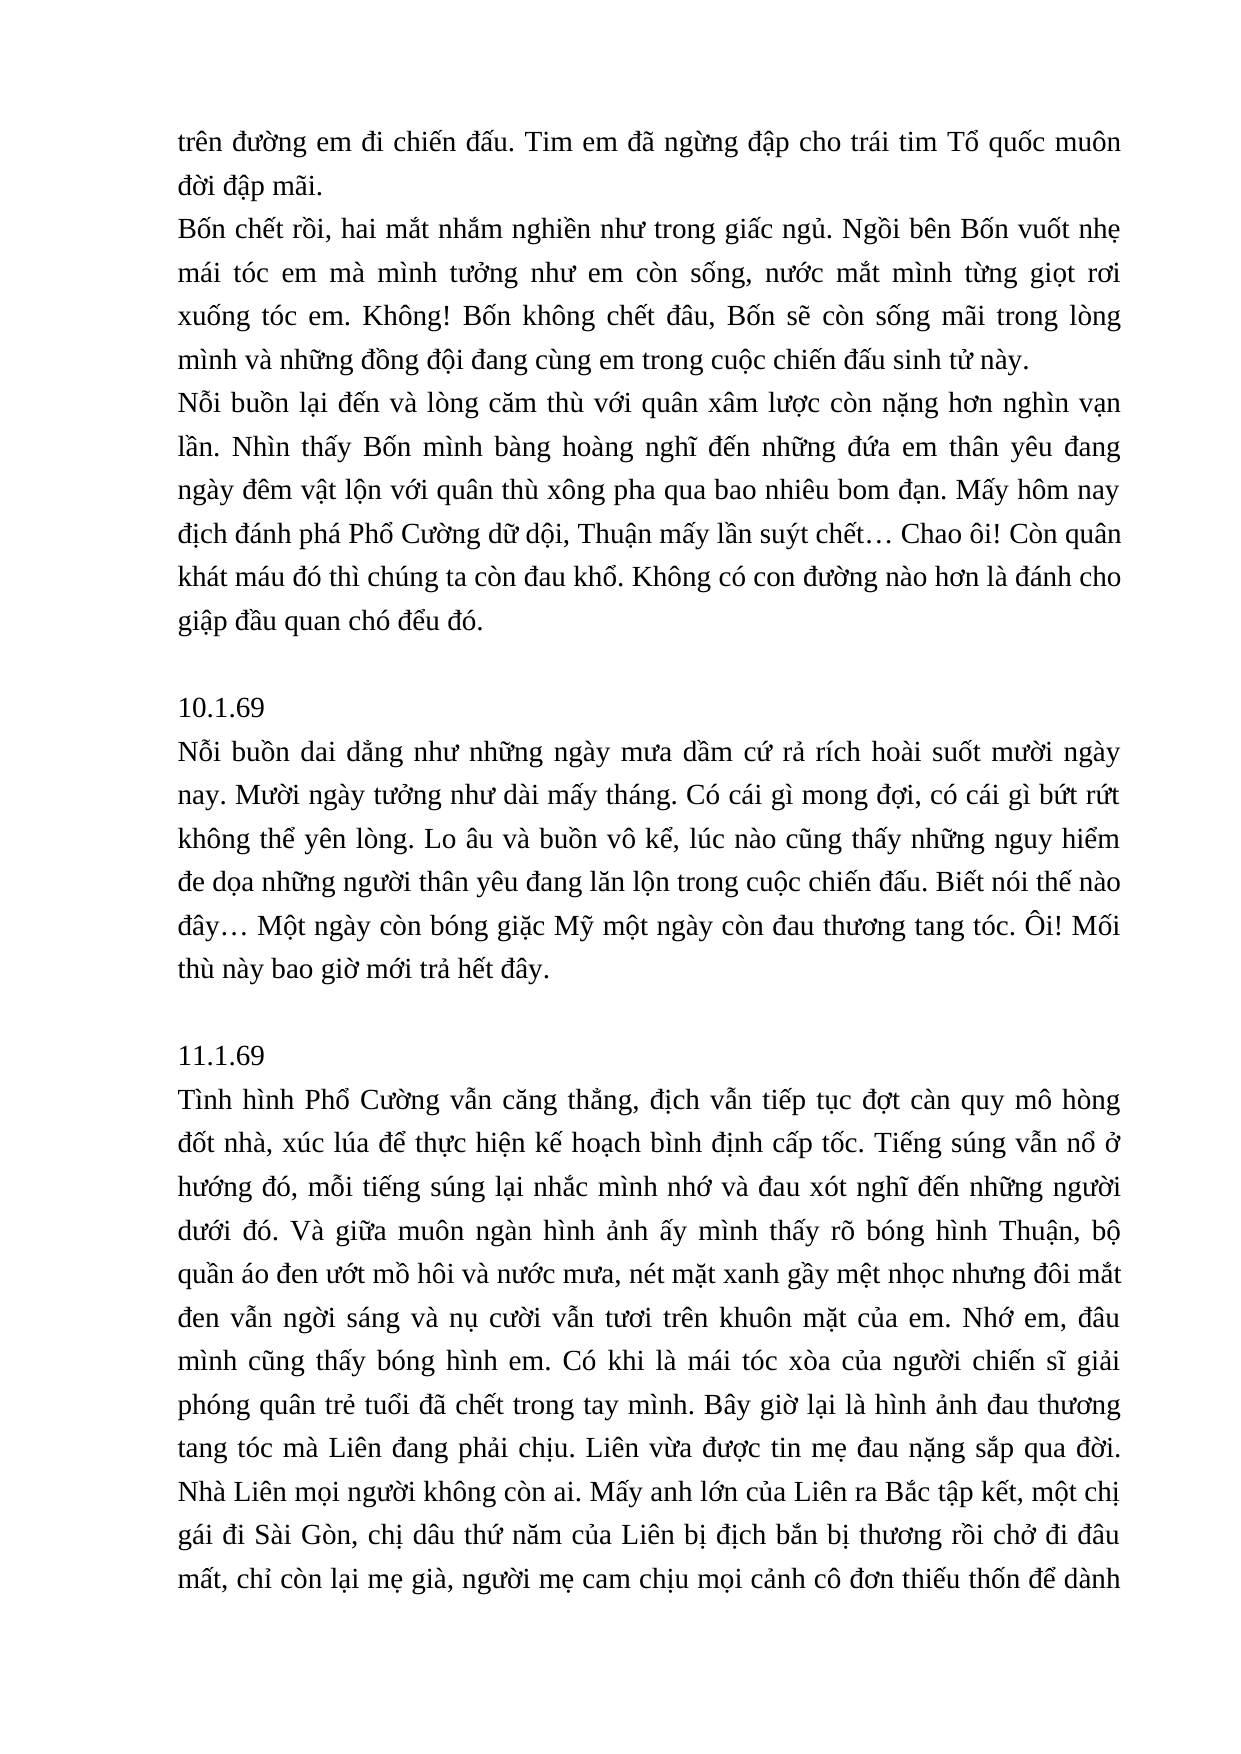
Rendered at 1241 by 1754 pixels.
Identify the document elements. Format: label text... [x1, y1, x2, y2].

text 11.1.69 [177, 1038, 1122, 1072]
text Nỗi buồn dai dẳng như những ngày mưa dầm cứ rả rích hoài suốt mười ngày nay. Mười ngày tưởng như dài mấy tháng. Có cái gì mong đợi, có cái gì bứt rứt không thể yên lòng. Lo âu và buồn vô kể, lúc nào cũng thấy những nguy hiểm đe dọa những người thân yêu đang lăn lộn trong cuộc chiến đấu. Biết nói thế nào đây… Một ngày còn bóng giặc Mỹ một ngày còn đau thương tang tóc. Ôi! Mối thù này bao giờ mới trả hết đây. [177, 734, 1122, 985]
text Bốn chết rồi, hai mắt nhắm nghiền như trong giấc ngủ. Ngồi bên Bốn vuốt nhẹ mái tóc em mà mình tưởng như em còn sống, nước mắt mình từng giọt rơi xuống tóc em. Không! Bốn không chết đâu, Bốn sẽ còn sống mãi trong lòng mình và những đồng đội đang cùng em trong cuộc chiến đấu sinh tử này. [177, 211, 1122, 375]
text trên đường em đi chiến đấu. Tim em đã ngừng đập cho trái tim Tổ quốc muôn đời đập mãi. [177, 124, 1122, 201]
text Nỗi buồn lại đến và lòng căm thù với quân xâm lược còn nặng hơn nghìn vạn lần. Nhìn thấy Bốn mình bàng hoàng nghĩ đến những đứa em thân yêu đang ngày đêm vật lộn với quân thù xông pha qua bao nhiêu bom đạn. Mấy hôm nay địch đánh phá Phổ Cường dữ dội, Thuận mấy lần suýt chết… Chao ôi! Còn quân khát máu đó thì chúng ta còn đau khổ. Không có con đường nào hơn là đánh cho giập đầu quan chó đểu đó. [177, 385, 1122, 637]
text Tình hình Phổ Cường vẫn căng thẳng, địch vẫn tiếp tục đợt càn quy mô hòng đốt nhà, xúc lúa để thực hiện kế hoạch bình định cấp tốc. Tiếng súng vẫn nổ ở hướng đó, mỗi tiếng súng lại nhắc mình nhớ và đau xót nghĩ đến những người dưới đó. Và giữa muôn ngàn hình ảnh ấy mình thấy rõ bóng hình Thuận, bộ quần áo đen ướt mồ hôi và nước mưa, nét mặt xanh gầy mệt nhọc nhưng đôi mắt đen vẫn ngời sáng và nụ cười vẫn tươi trên khuôn mặt của em. Nhớ em, đâu mình cũng thấy bóng hình em. Có khi là mái tóc xòa của người chiến sĩ giải phóng quân trẻ tuổi đã chết trong tay mình. Bây giờ lại là hình ảnh đau thương tang tóc mà Liên đang phải chịu. Liên vừa được tin mẹ đau nặng sắp qua đời. Nhà Liên mọi người không còn ai. Mấy anh lớn của Liên ra Bắc tập kết, một chị gái đi Sài Gòn, chị dâu thứ năm của Liên bị địch bắn bị thương rồi chở đi đâu mất, chỉ còn lại mẹ già, người mẹ cam chịu mọi cảnh cô đơn thiếu thốn để dành [177, 1082, 1122, 1594]
text 10.1.69 [177, 690, 1122, 724]
